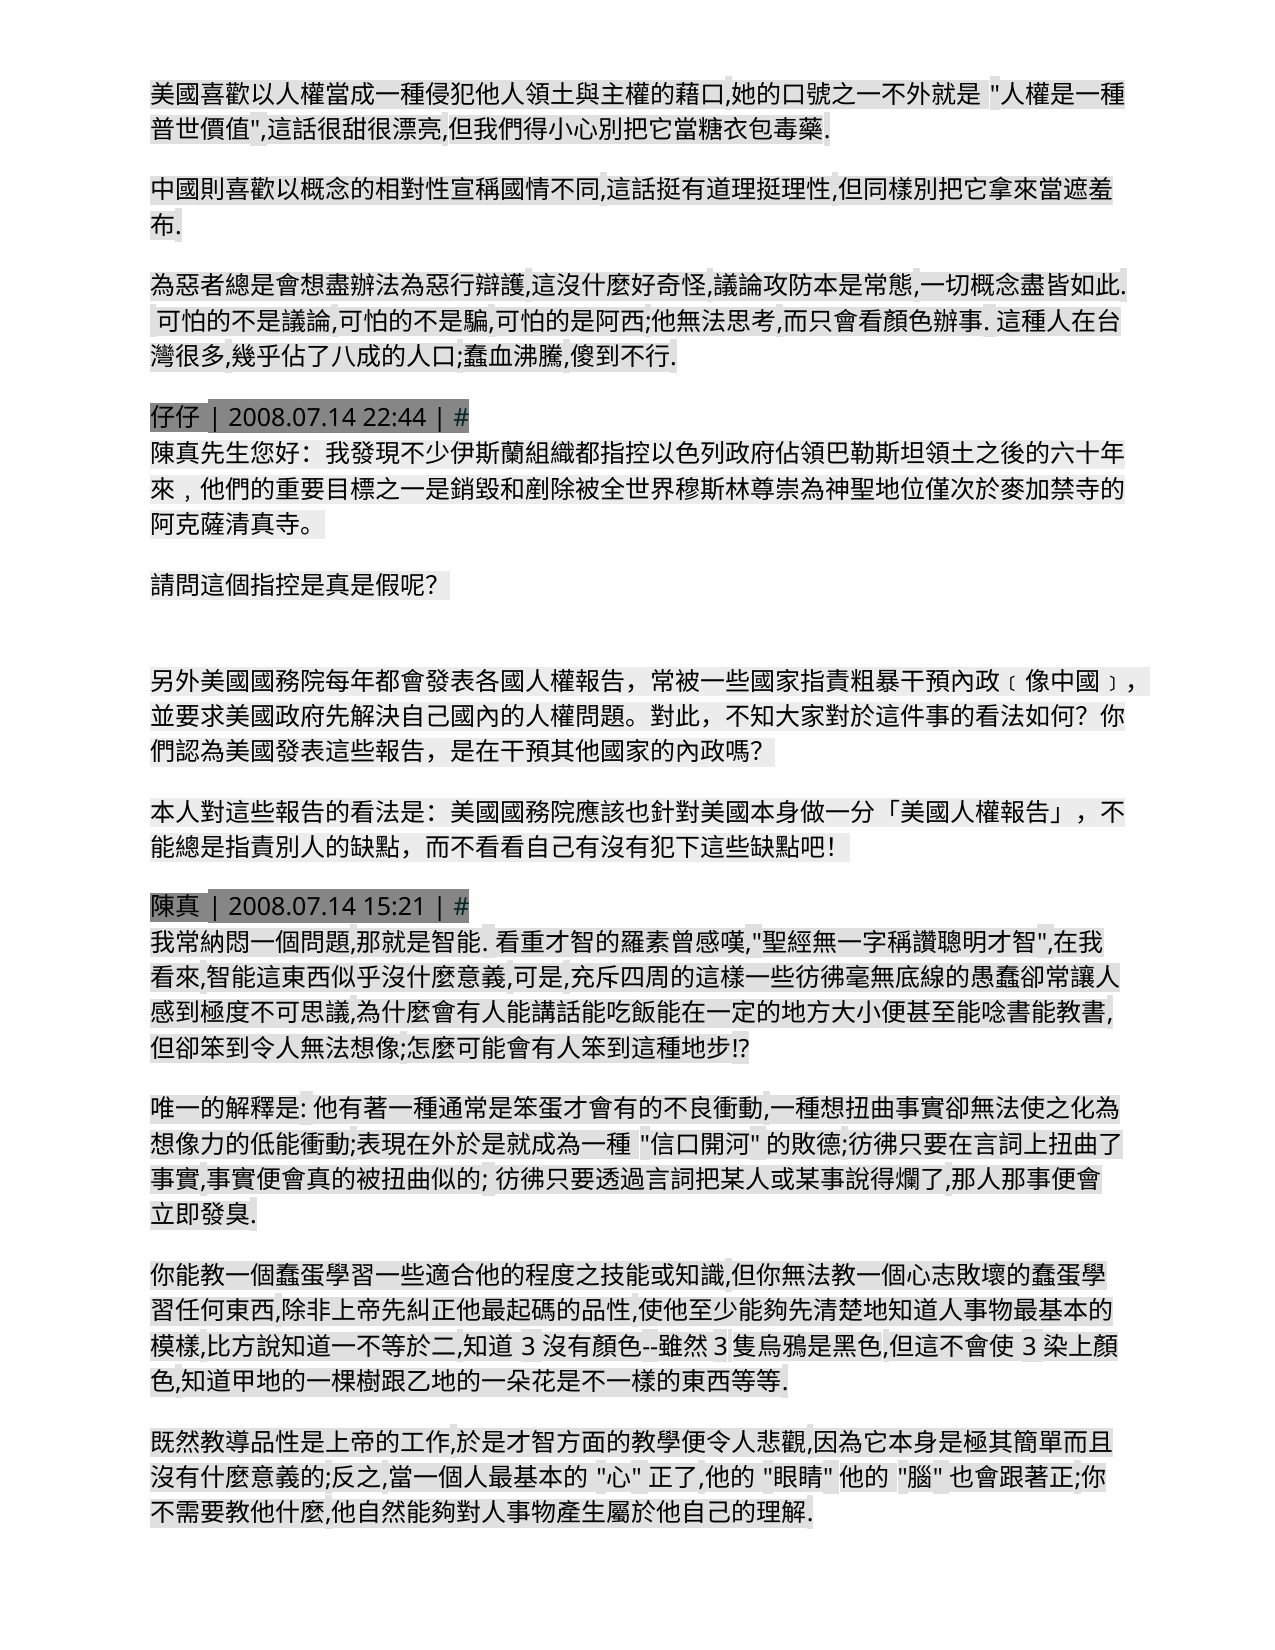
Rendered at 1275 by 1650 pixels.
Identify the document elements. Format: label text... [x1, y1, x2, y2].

text 唯一的解釋是: 他有著一種通常是笨蛋才會有的不良衝動,一種想扭曲事實卻無法使之化為想像力的低能衝動;表現在外於是就成為一種 "信口開河" 的敗德;彷彿只要在言詞上扭曲了事實,事實便會真的被扭曲似的; 彷彿只要透過言詞把某人或某事說得爛了,那人那事便會立即發臭. [150, 1089, 1125, 1231]
text 陳真先生您好：我發現不少伊斯蘭組織都指控以色列政府佔領巴勒斯坦領土之後的六十年來﹐他們的重要目標之一是銷毀和剷除被全世界穆斯林尊崇為神聖地位僅次於麥加禁寺的阿克薩清真寺。 [150, 433, 1125, 539]
text 你能教一個蠢蛋學習一些適合他的程度之技能或知識,但你無法教一個心志敗壞的蠢蛋學習任何東西,除非上帝先糾正他最起碼的品性,使他至少能夠先清楚地知道人事物最基本的模樣,比方說知道一不等於二,知道 3 沒有顏色--雖然3隻烏鴉是黑色,但這不會使 3 染上顏色,知道甲地的一棵樹跟乙地的一朵花是不一樣的東西等等. [150, 1256, 1125, 1398]
text 美國喜歡以人權當成一種侵犯他人領土與主權的藉口,她的口號之一不外就是 "人權是一種普世價值",這話很甜很漂亮,但我們得小心別把它當糖衣包毒藥. [150, 75, 1125, 146]
text 我常納悶一個問題,那就是智能. 看重才智的羅素曾感嘆,"聖經無一字稱讚聰明才智",在我看來,智能這東西似乎沒什麼意義,可是,充斥四周的這樣一些彷彿毫無底線的愚蠢卻常讓人感到極度不可思議,為什麼會有人能講話能吃飯能在一定的地方大小便甚至能唸書能教書,但卻笨到令人無法想像;怎麼可能會有人笨到這種地步!? [150, 923, 1125, 1064]
text 另外美國國務院每年都會發表各國人權報告，常被一些國家指責粗暴干預內政﹝像中國﹞，並要求美國政府先解決自己國內的人權問題。對此，不知大家對於這件事的看法如何？你們認為美國發表這些報告，是在干預其他國家的內政嗎？ [150, 625, 1125, 767]
text 陳真 | 2008.07.14 15:21 | # [150, 887, 1125, 923]
text 仔仔 | 2008.07.14 22:44 | # [150, 398, 1125, 433]
text 為惡者總是會想盡辦法為惡行辯護,這沒什麼好奇怪,議論攻防本是常態,一切概念盡皆如此. 可怕的不是議論,可怕的不是騙,可怕的是阿西;他無法思考,而只會看顏色辦事. 這種人在台灣很多,幾乎佔了八成的人口;蠢血沸騰,傻到不行. [150, 267, 1125, 373]
text 既然教導品性是上帝的工作,於是才智方面的教學便令人悲觀,因為它本身是極其簡單而且沒有什麼意義的;反之,當一個人最基本的 "心" 正了,他的 "眼睛" 他的 "腦" 也會跟著正;你不需要教他什麼,他自然能夠對人事物產生屬於他自己的理解. [150, 1423, 1125, 1529]
text 本人對這些報告的看法是：美國國務院應該也針對美國本身做一分「美國人權報告」，不能總是指責別人的缺點，而不看看自己有沒有犯下這些缺點吧！ [150, 792, 1125, 862]
text 中國則喜歡以概念的相對性宣稱國情不同,這話挺有道理挺理性,但同樣別把它拿來當遮羞布. [150, 171, 1125, 242]
text 請問這個指控是真是假呢？ [150, 564, 1125, 600]
